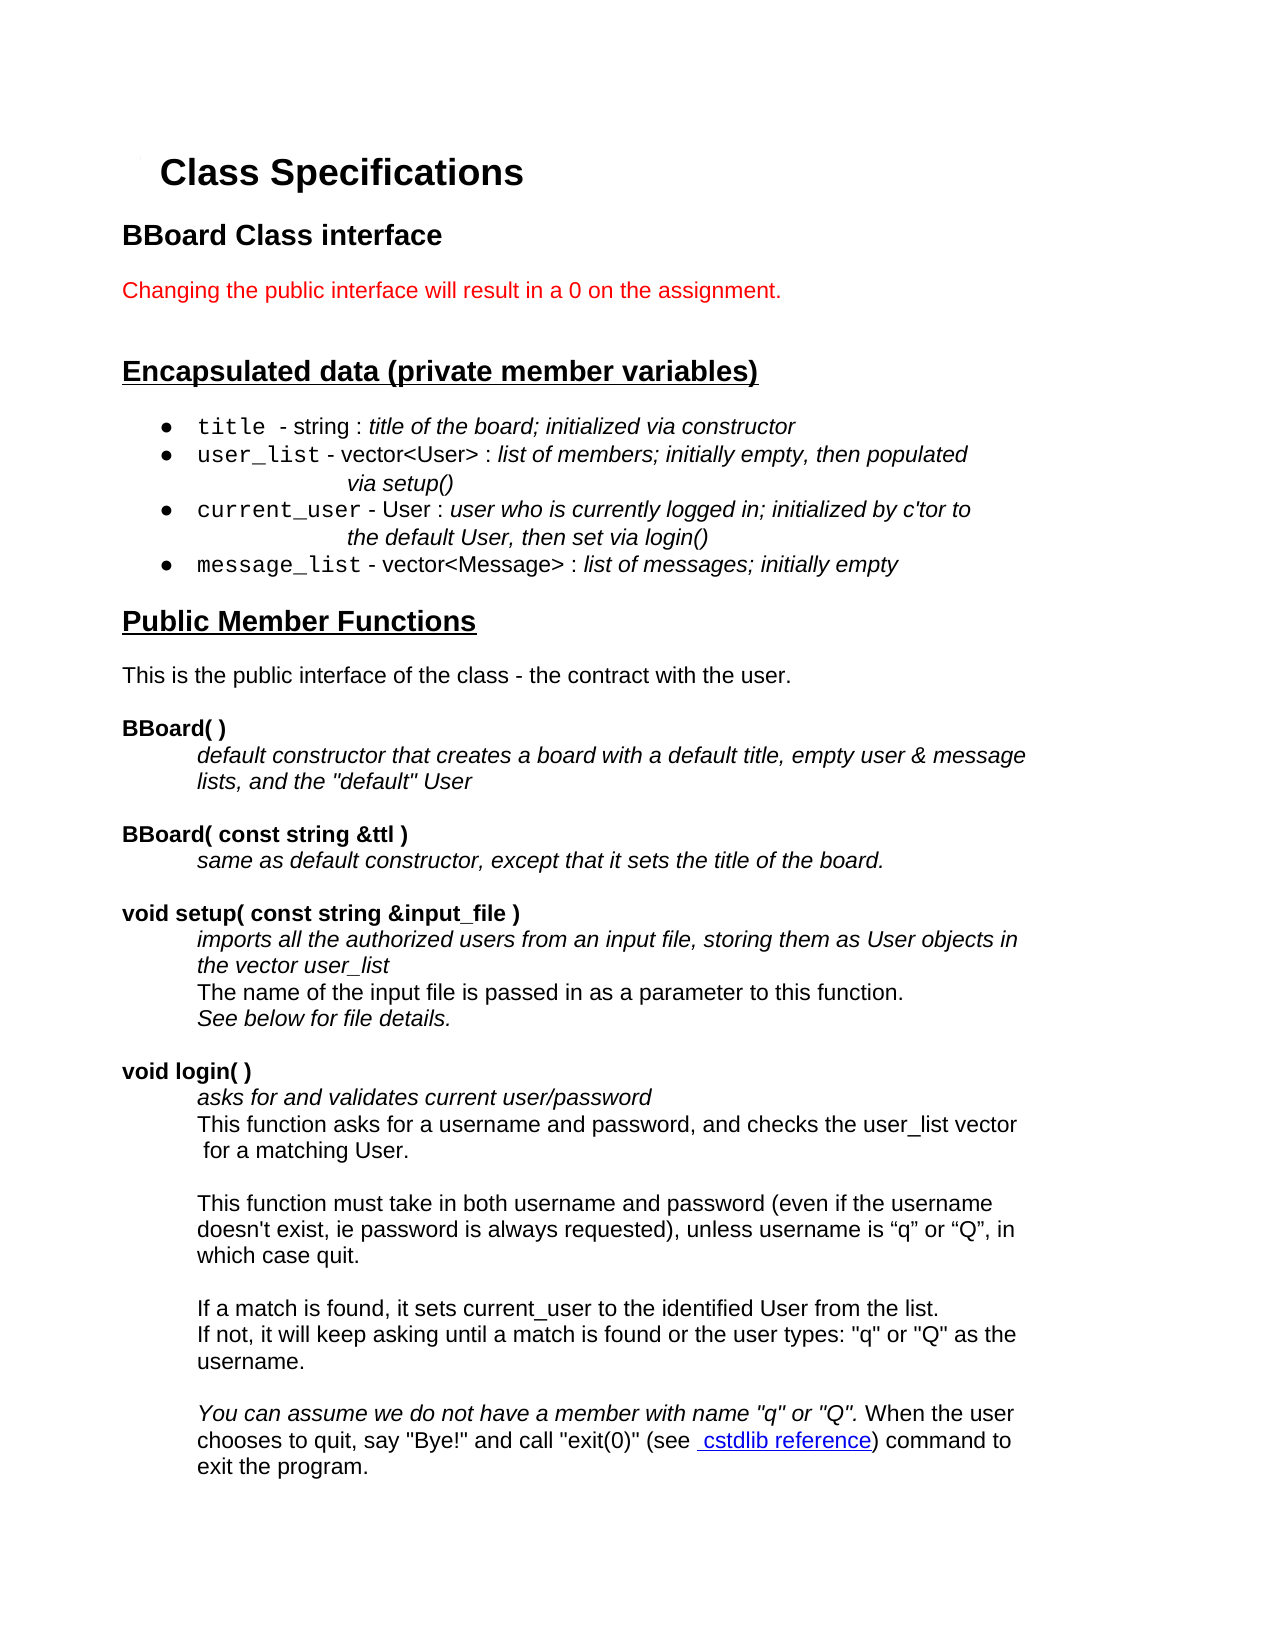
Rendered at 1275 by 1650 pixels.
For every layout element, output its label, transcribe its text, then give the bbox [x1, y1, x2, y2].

list message_list - vector<Message> : list of messages; initially empty [159, 551, 1172, 579]
text same as default constructor, except that it sets the title of the board. [122, 847, 1172, 873]
subtitle BBoard Class interface [122, 218, 1172, 252]
text If a match is found, it sets current_user to the identified User from the list. [122, 1295, 1172, 1321]
text chooses to quit, say "Bye!" and call "exit(0)" (see cstdlib reference) command to [122, 1427, 1172, 1453]
text the vector user_list [122, 952, 1172, 979]
text This is the public interface of the class - the contract with the user. [122, 662, 1172, 689]
text exit the program. [122, 1453, 1172, 1479]
text Changing the public interface will result in a 0 on the assignment. [122, 277, 1172, 303]
text imports all the authorized users from an input file, storing them as User objects in [122, 926, 1172, 952]
text This function must take in both username and password (even if the username [122, 1189, 1172, 1216]
text If not, it will keep asking until a match is found or the user types: "q" or "Q" as the [122, 1321, 1172, 1348]
list current_user - User : user who is currently logged in; initialized by c'tor to the default User, then set via login() [159, 496, 1172, 551]
text You can assume we do not have a member with name "q" or "Q". When the user [122, 1400, 1172, 1427]
text BBoard( const string &ttl ) [122, 821, 1172, 847]
text doesn't exist, ie password is always requested), unless username is “q” or “Q”, in [122, 1216, 1172, 1242]
text lists, and the "default" User [122, 768, 1172, 794]
text See below for file details. [197, 1005, 1172, 1031]
text void setup( const string &input_file ) [122, 900, 1172, 926]
subtitle Encapsulated data (private member variables) [122, 354, 1172, 388]
subtitle Public Member Functions [122, 604, 1172, 637]
text for a matching User. [122, 1137, 1172, 1163]
text asks for and validates current user/password [122, 1084, 1172, 1111]
text which case quit. [122, 1242, 1172, 1269]
text The name of the input file is passed in as a parameter to this function. [122, 979, 1172, 1005]
subtitle Class Specifications [122, 150, 1172, 193]
list user_list - vector<User> : list of members; initially empty, then populated via setup() [159, 441, 1172, 496]
text BBoard( ) [122, 715, 1172, 742]
list title - string : title of the board; initialized via constructor [159, 413, 1172, 441]
text This function asks for a username and password, and checks the user_list vector [122, 1111, 1172, 1137]
text default constructor that creates a board with a default title, empty user & message [122, 742, 1172, 768]
text void login( ) [122, 1058, 1172, 1084]
text username. [122, 1348, 1172, 1374]
